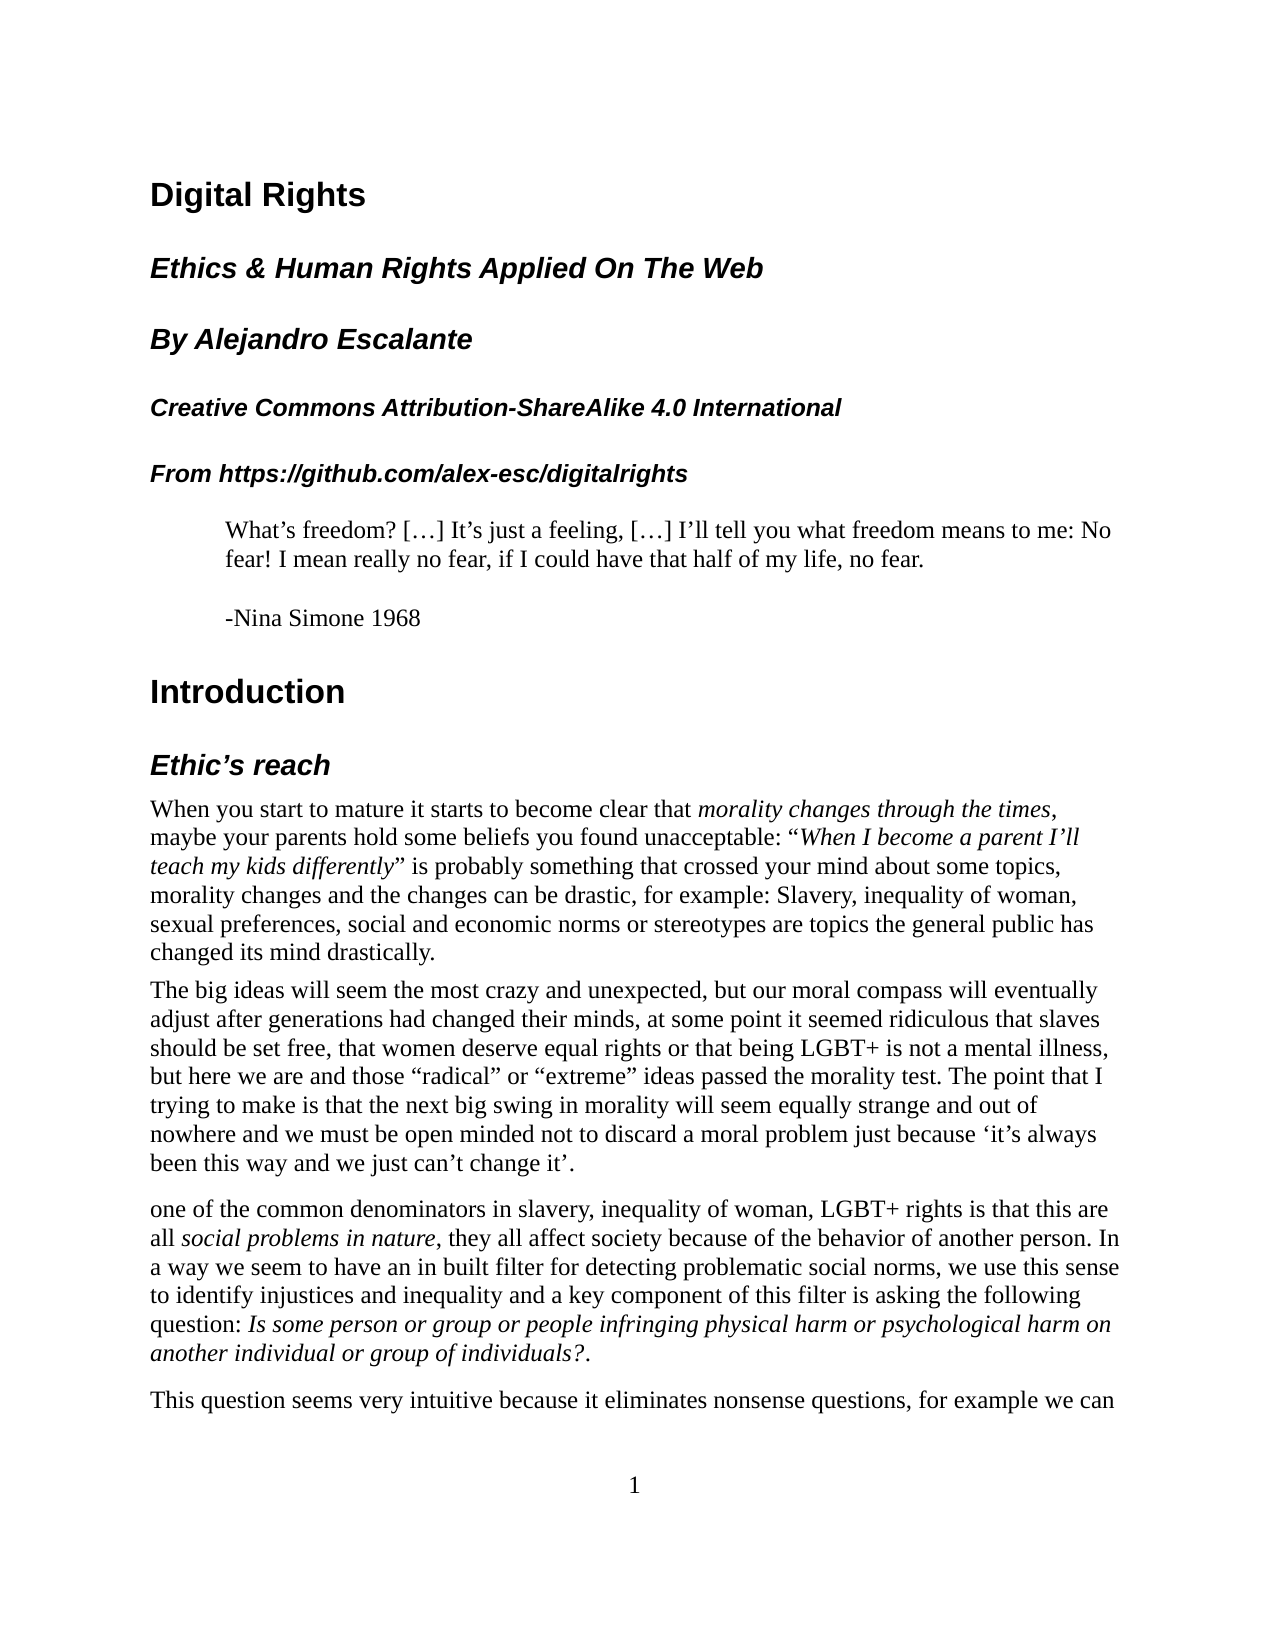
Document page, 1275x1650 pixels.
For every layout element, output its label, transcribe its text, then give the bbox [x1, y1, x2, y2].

subtitle By Alejandro Escalante [150, 322, 1125, 356]
text This question seems very intuitive because it eliminates nonsense questions, for example we can [150, 1385, 1125, 1413]
subtitle Ethic’s reach [150, 748, 1125, 781]
subtitle Digital Rights [150, 175, 1125, 214]
text What’s freedom? […] It’s just a feeling, […] I’ll tell you what freedom means to me: No fear! I mean really no fear, if I could have that half of my life, no fear. [225, 515, 1125, 573]
subtitle From https://github.com/alex-esc/digitalrights [150, 459, 1125, 488]
subtitle Introduction [150, 672, 1125, 710]
text one of the common denominators in slavery, inequality of woman, LGBT+ rights is that this are all social problems in nature, they all affect society because of the behavior of another person. In a way we seem to have an in built filter for detecting problematic social norms, we use this sense to identify injustices and inequality and a key component of this filter is asking the following question: Is some person or group or people infringing physical harm or psychological harm on another individual or group of individuals?. [150, 1194, 1125, 1367]
subtitle Creative Commons Attribution-ShareAlike 4.0 International [150, 393, 1125, 422]
subtitle Ethics & Human Rights Applied On The Web [150, 251, 1125, 285]
text The big ideas will seem the most crazy and unexpected, but our moral compass will eventually adjust after generations had changed their minds, at some point it seemed ridiculous that slaves should be set free, that women deserve equal rights or that being LGBT+ is not a mental illness, but here we are and those “radical” or “extreme” ideas passed the morality test. The point that I trying to make is that the next big swing in morality will seem equally strange and out of nowhere and we must be open minded not to discard a moral problem just because ‘it’s always been this way and we just can’t change it’. [150, 975, 1125, 1176]
text -Nina Simone 1968 [225, 603, 1125, 632]
text When you start to mature it starts to become clear that morality changes through the times, maybe your parents hold some beliefs you found unacceptable: “When I become a parent I’ll teach my kids differently” is probably something that crossed your mind about some topics, morality changes and the changes can be drastic, for example: Slavery, inequality of woman, sexual preferences, social and economic norms or stereotypes are topics the general public has changed its mind drastically. [150, 794, 1125, 966]
